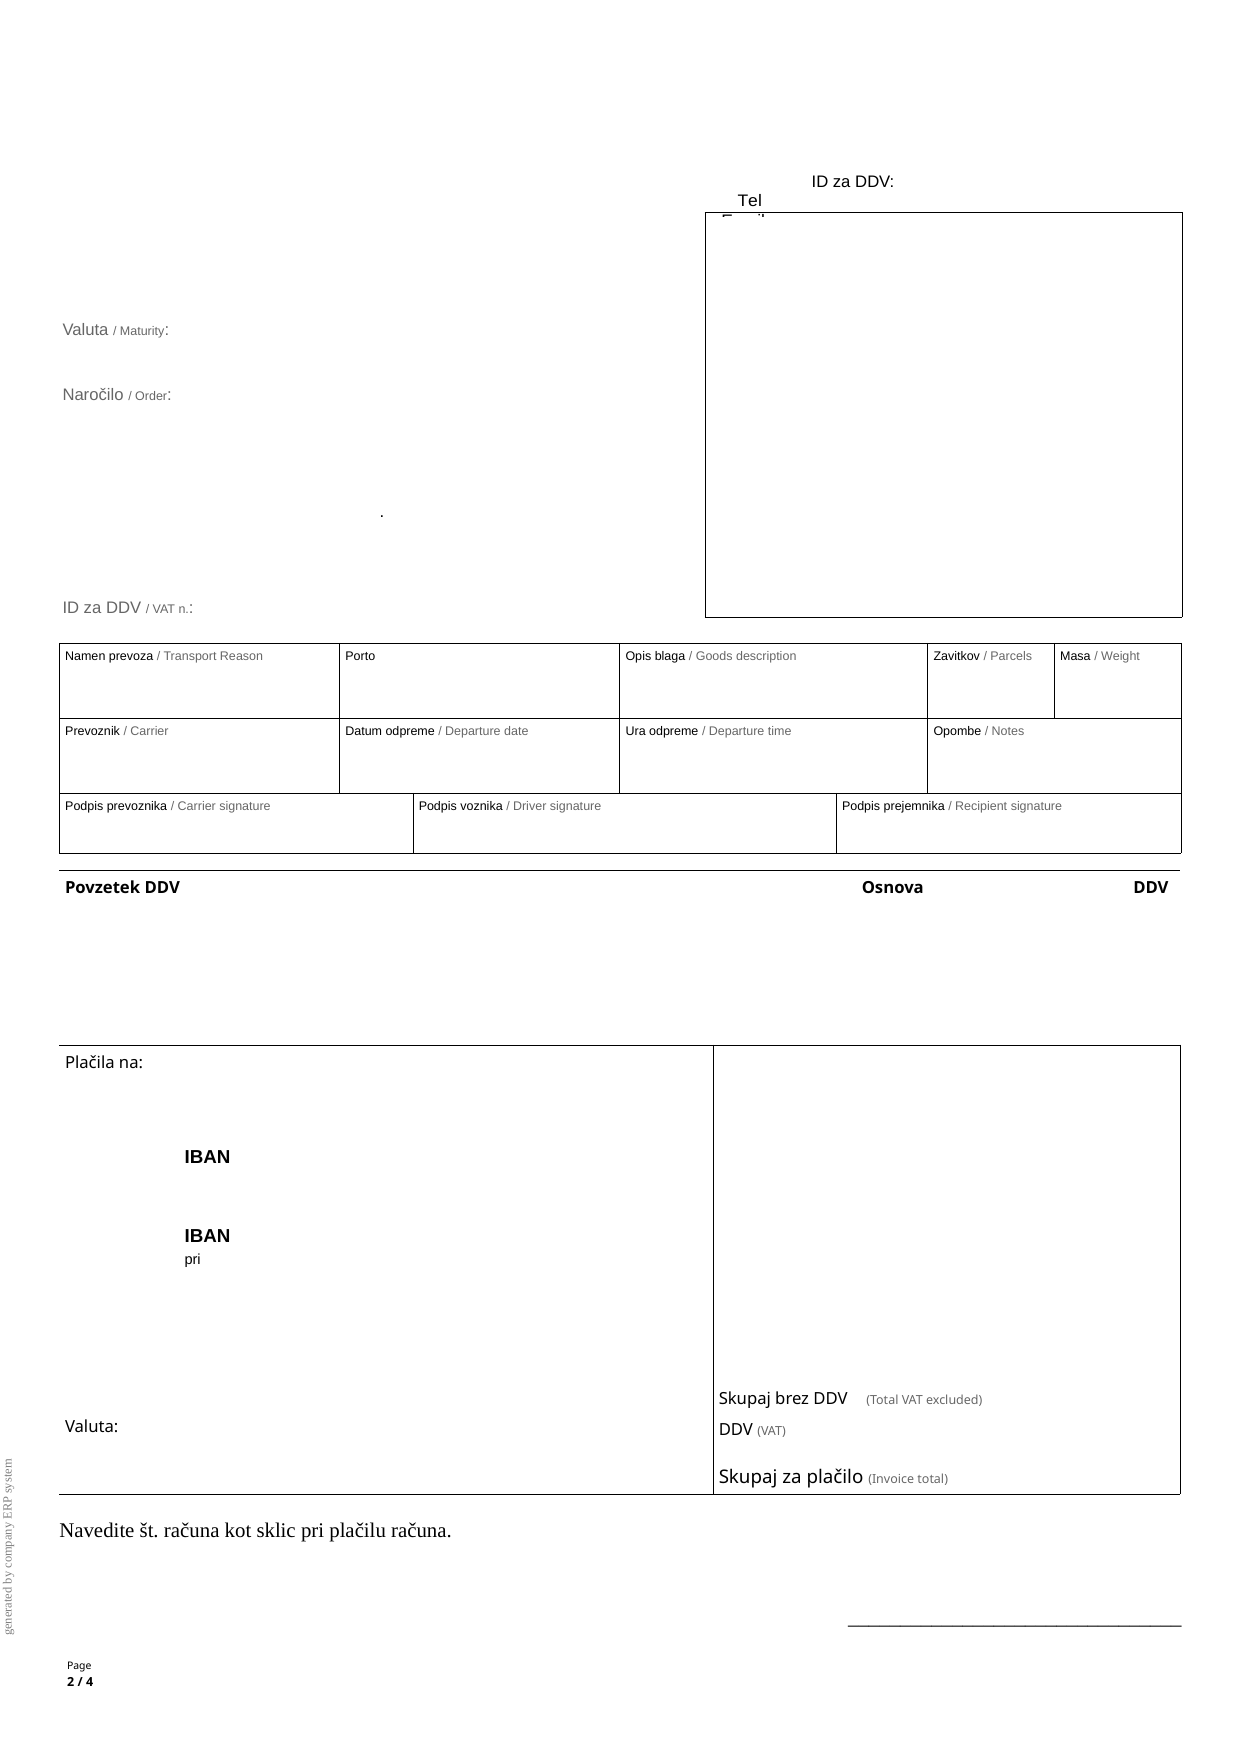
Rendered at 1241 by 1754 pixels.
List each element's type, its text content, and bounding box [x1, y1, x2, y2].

table_cell [551, 366, 705, 579]
table_cell [58, 339, 210, 366]
table_cell [551, 579, 705, 617]
table_cell [551, 212, 705, 243]
table_cell [551, 339, 705, 366]
table_cell Prejemnik: <o.partner_id.name or ''> <o.address_invoice_id.street or ''> <o.address_invoice_id.zip or ''> <o.address_invoice_id.city or ''> - <o.address_invoice_id.country_id.name> [706, 213, 1182, 617]
table_cell <o.date_invoice and formatLang(o.date_invoice,date=True) or o.date_proforma and formatLang(o.date_proforma,date=True) or ''> [210, 212, 551, 243]
table_cell [210, 339, 551, 366]
table_cell [551, 243, 705, 339]
table_cell Naročilo / Order: [58, 366, 210, 579]
table_cell <if test="o.origin <>''"> <o.origin or ''> </if> <if test="o.origin ==''"> <for each="ddt in invoice_tree(o.invoice_line)"> <for each="line in ddt['lines']"> <line.origin or ''>. </for> </for> </if> [210, 366, 551, 579]
table_cell <o.partner_id.vat or ''> [210, 579, 551, 617]
table_cell Valuta / Maturity: [58, 243, 210, 339]
table_cell ID za DDV / VAT n.: [58, 579, 210, 617]
table_cell <for each="line in invoice_move_lines(o.move_id)"> <formatLang(line.date_maturity,date=True) or ''> </for> [210, 243, 551, 339]
table_cell [58, 212, 210, 243]
